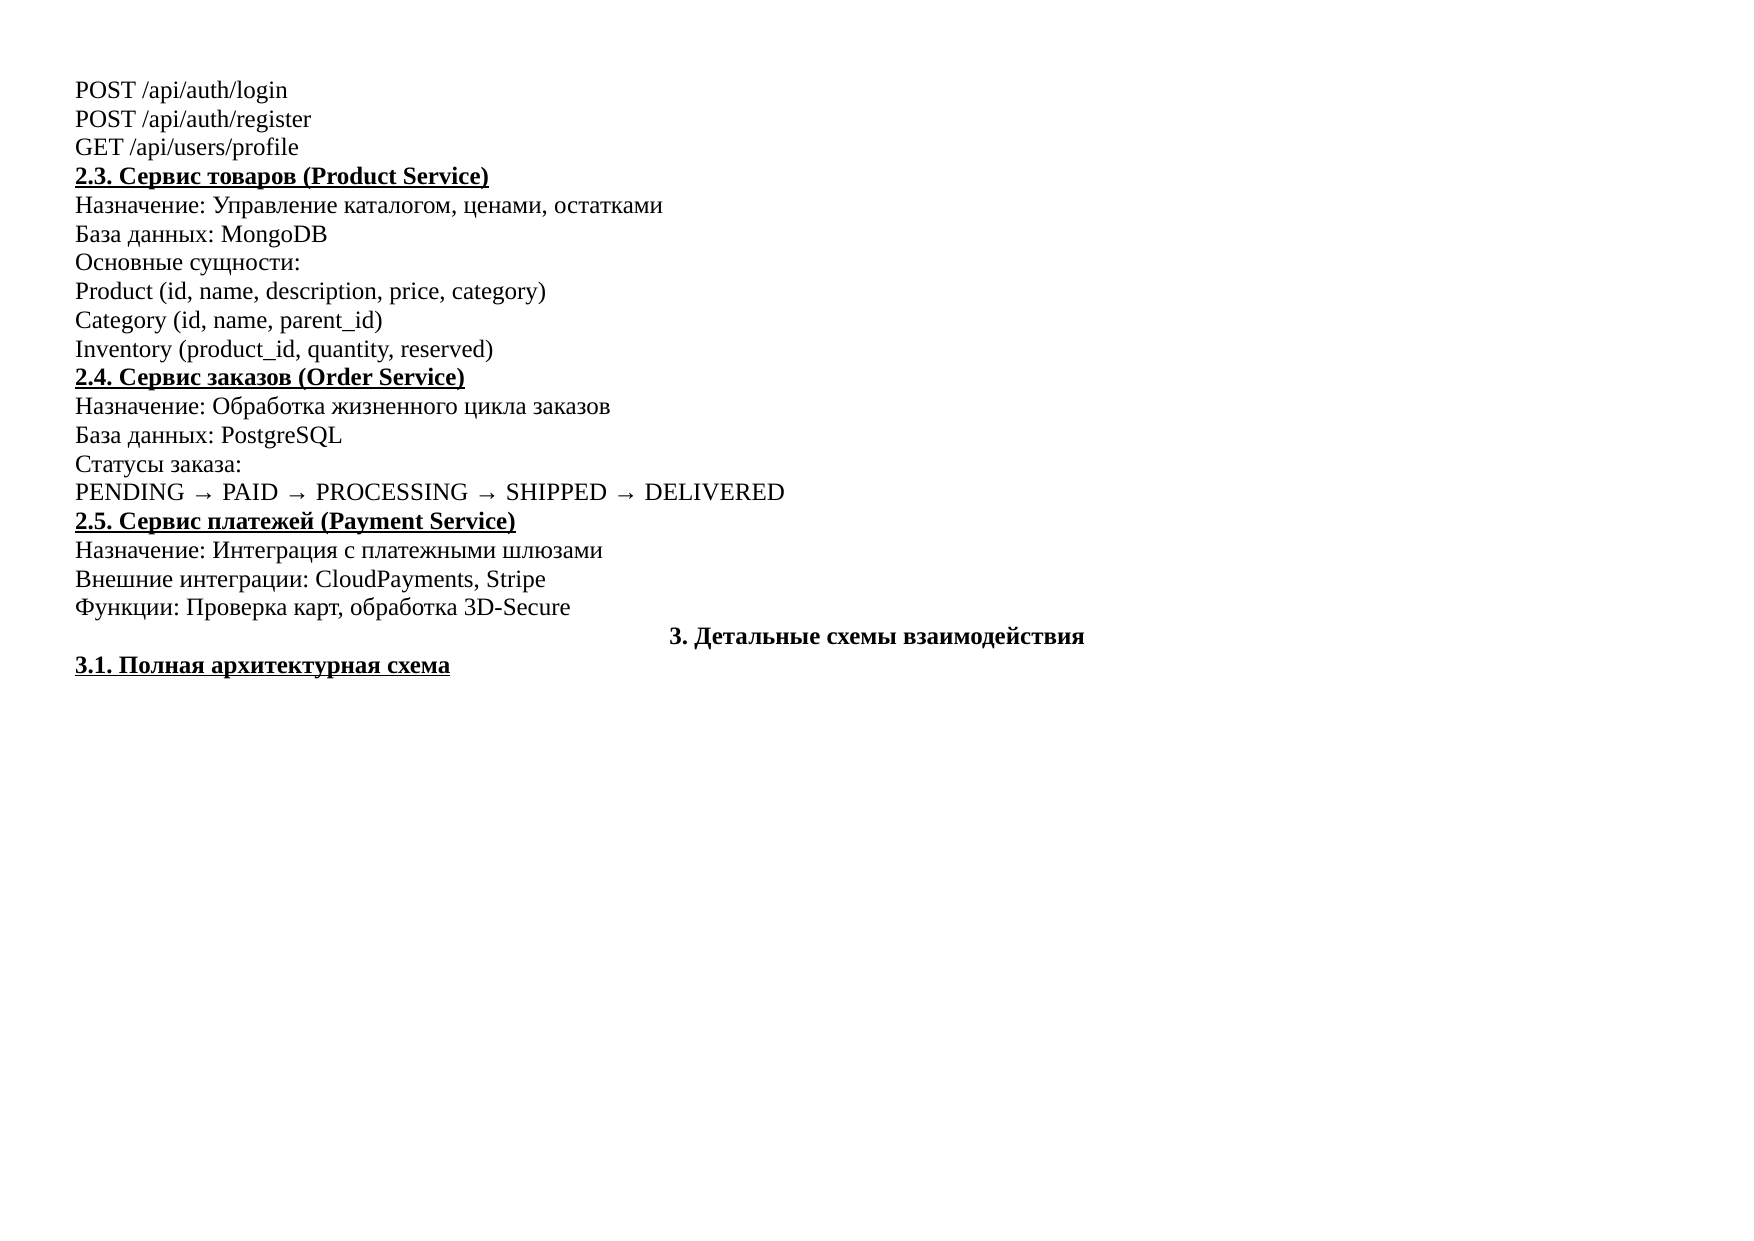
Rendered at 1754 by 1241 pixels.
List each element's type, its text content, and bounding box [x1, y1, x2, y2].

text POST /api/auth/register [75, 104, 1679, 132]
text Category (id, name, parent_id) [75, 305, 1679, 334]
text Функции: Проверка карт, обработка 3D-Secure [75, 592, 1679, 621]
text 2.3. Сервис товаров (Product Service) [75, 161, 1679, 190]
text 3.1. Полная архитектурная схема [75, 650, 1679, 679]
text 3. Детальные схемы взаимодействия [75, 621, 1679, 650]
text GET /api/users/profile [75, 132, 1679, 161]
text Назначение: Интеграция с платежными шлюзами [75, 535, 1679, 564]
text Назначение: Обработка жизненного цикла заказов [75, 391, 1679, 420]
text Product (id, name, description, price, category) [75, 276, 1679, 305]
text 2.5. Сервис платежей (Payment Service) [75, 506, 1679, 535]
text PENDING → PAID → PROCESSING → SHIPPED → DELIVERED [75, 477, 1679, 506]
text Основные сущности: [75, 247, 1679, 276]
text Статусы заказа: [75, 449, 1679, 477]
text База данных: MongoDB [75, 219, 1679, 247]
text 2.4. Сервис заказов (Order Service) [75, 362, 1679, 391]
text Внешние интеграции: CloudPayments, Stripe [75, 564, 1679, 592]
text База данных: PostgreSQL [75, 420, 1679, 449]
text POST /api/auth/login [75, 75, 1679, 104]
text Inventory (product_id, quantity, reserved) [75, 334, 1679, 362]
text Назначение: Управление каталогом, ценами, остатками [75, 190, 1679, 219]
